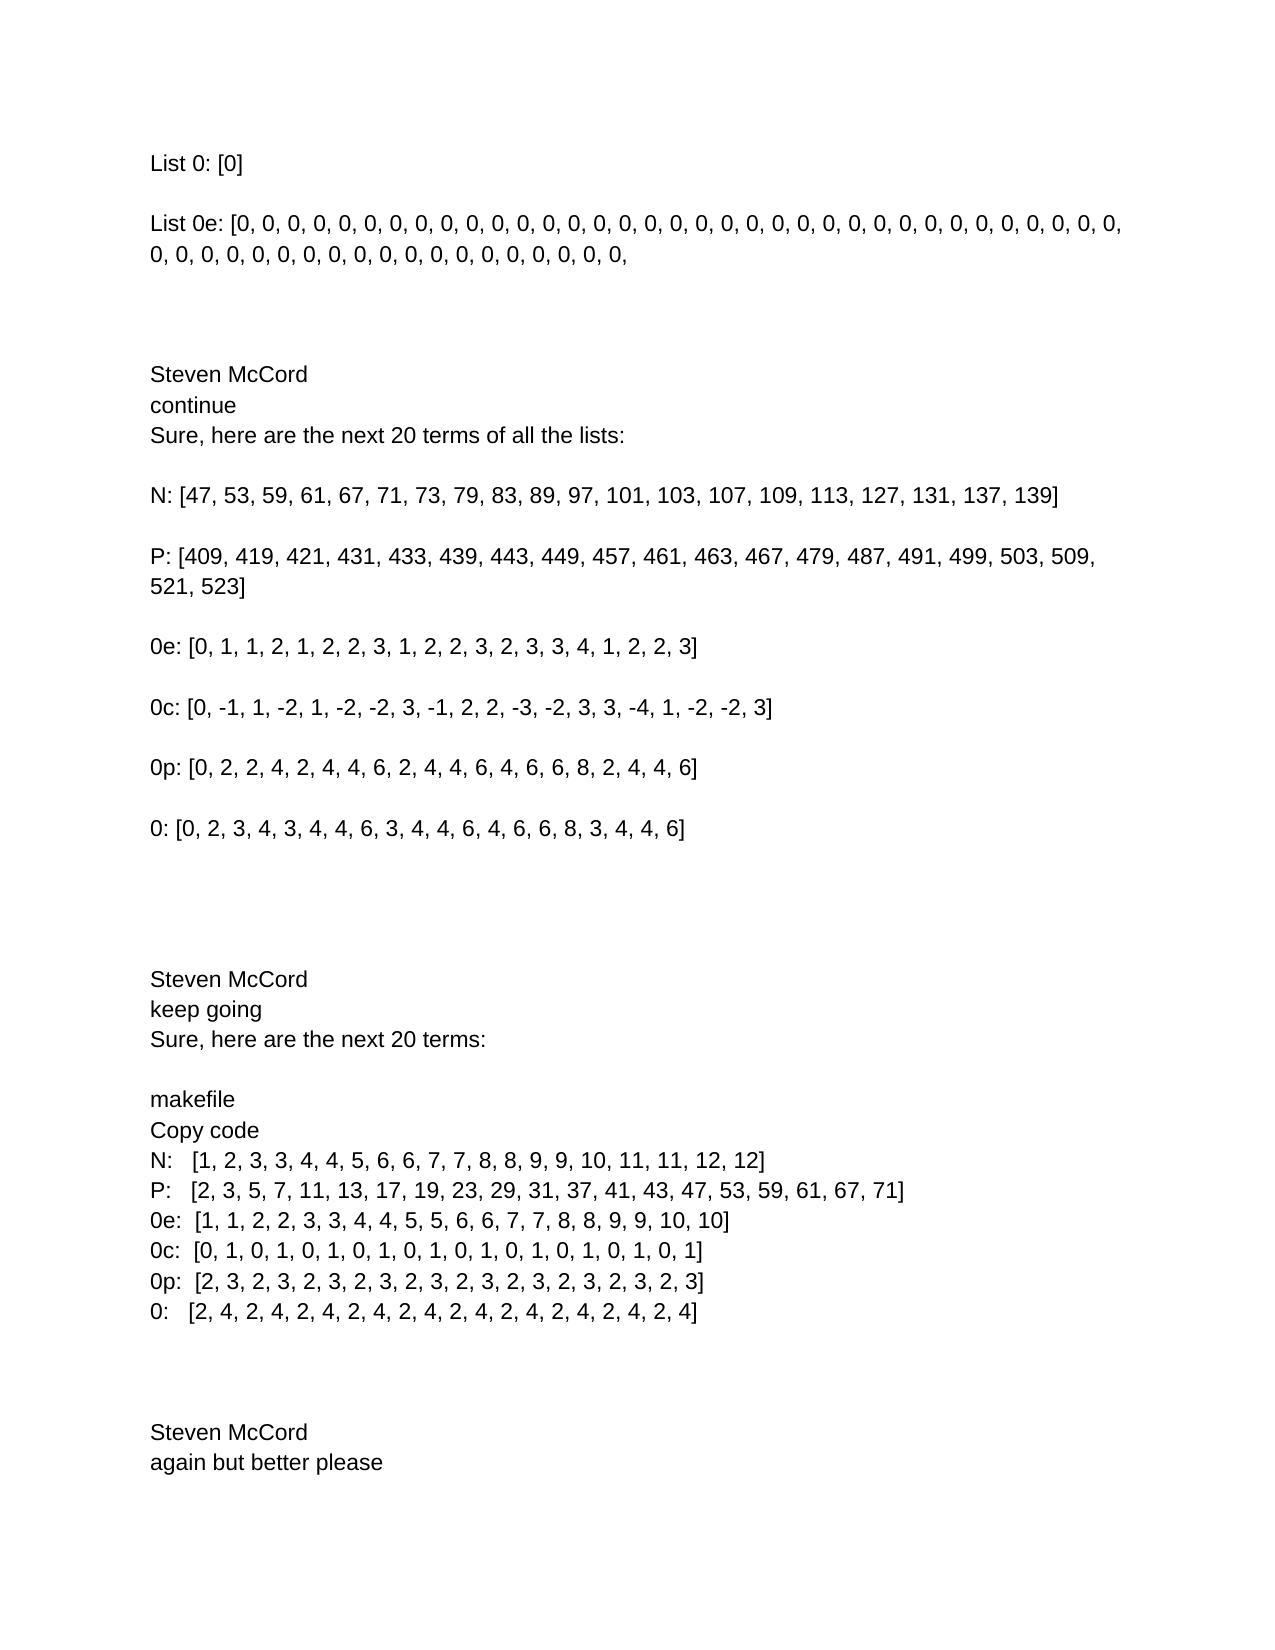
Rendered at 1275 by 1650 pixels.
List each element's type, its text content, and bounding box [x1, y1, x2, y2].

text 0: [2, 4, 2, 4, 2, 4, 2, 4, 2, 4, 2, 4, 2, 4, 2, 4, 2, 4, 2, 4] [150, 1298, 1125, 1324]
text Steven McCord [150, 1419, 1125, 1445]
text List 0: [0] [150, 150, 1125, 176]
text 0e: [1, 1, 2, 2, 3, 3, 4, 4, 5, 5, 6, 6, 7, 7, 8, 8, 9, 9, 10, 10] [150, 1207, 1125, 1234]
text Sure, here are the next 20 terms of all the lists: [150, 422, 1125, 448]
text 0: [0, 2, 3, 4, 3, 4, 4, 6, 3, 4, 4, 6, 4, 6, 6, 8, 3, 4, 4, 6] [150, 814, 1125, 841]
text 0p: [0, 2, 2, 4, 2, 4, 4, 6, 2, 4, 4, 6, 4, 6, 6, 8, 2, 4, 4, 6] [150, 754, 1125, 781]
text P: [409, 419, 421, 431, 433, 439, 443, 449, 457, 461, 463, 467, 479, 487, 491, 499, 503, 509, 521, 523] [150, 543, 1125, 599]
text keep going [150, 996, 1125, 1022]
text N: [1, 2, 3, 3, 4, 4, 5, 6, 6, 7, 7, 8, 8, 9, 9, 10, 11, 11, 12, 12] [150, 1147, 1125, 1173]
text List 0e: [0, 0, 0, 0, 0, 0, 0, 0, 0, 0, 0, 0, 0, 0, 0, 0, 0, 0, 0, 0, 0, 0, 0, 0, 0, 0, 0, 0, 0, 0, 0, 0, 0, 0, 0, 0, 0, 0, 0, 0, 0, 0, 0, 0, 0, 0, 0, 0, 0, 0, 0, 0, 0, 0, [150, 210, 1125, 267]
text continue [150, 392, 1125, 418]
text Steven McCord [150, 966, 1125, 992]
text 0p: [2, 3, 2, 3, 2, 3, 2, 3, 2, 3, 2, 3, 2, 3, 2, 3, 2, 3, 2, 3] [150, 1268, 1125, 1294]
text N: [47, 53, 59, 61, 67, 71, 73, 79, 83, 89, 97, 101, 103, 107, 109, 113, 127, 131, 137, 139] [150, 482, 1125, 509]
text makefile [150, 1086, 1125, 1113]
text again but better please [150, 1449, 1125, 1475]
text Steven McCord [150, 361, 1125, 388]
text 0e: [0, 1, 1, 2, 1, 2, 2, 3, 1, 2, 2, 3, 2, 3, 3, 4, 1, 2, 2, 3] [150, 633, 1125, 660]
text Copy code [150, 1117, 1125, 1143]
text 0c: [0, 1, 0, 1, 0, 1, 0, 1, 0, 1, 0, 1, 0, 1, 0, 1, 0, 1, 0, 1] [150, 1237, 1125, 1264]
text Sure, here are the next 20 terms: [150, 1026, 1125, 1052]
text 0c: [0, -1, 1, -2, 1, -2, -2, 3, -1, 2, 2, -3, -2, 3, 3, -4, 1, -2, -2, 3] [150, 694, 1125, 720]
text P: [2, 3, 5, 7, 11, 13, 17, 19, 23, 29, 31, 37, 41, 43, 47, 53, 59, 61, 67, 71] [150, 1177, 1125, 1203]
